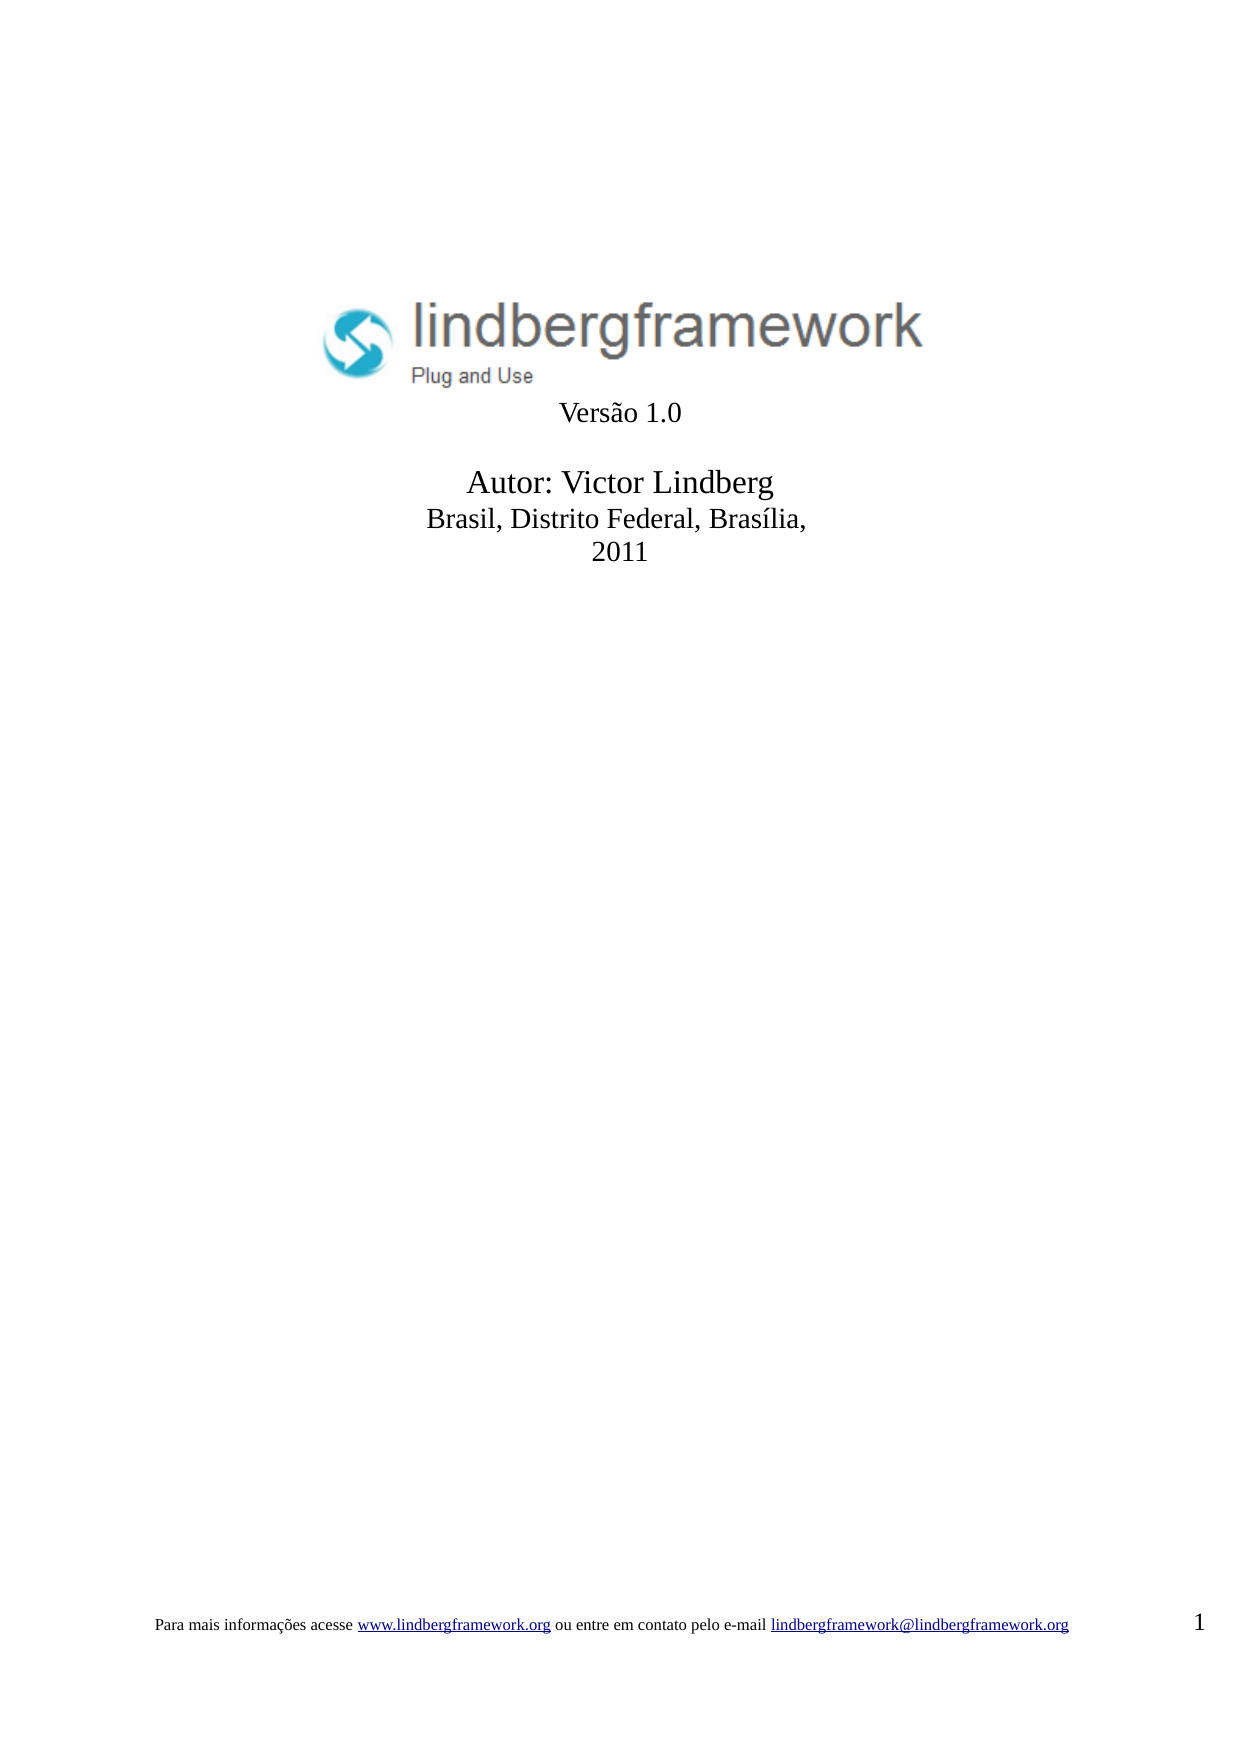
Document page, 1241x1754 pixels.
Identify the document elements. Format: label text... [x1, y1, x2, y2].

text 2011 [34, 534, 1206, 568]
text Versão 1.0 [34, 291, 1206, 429]
text Brasil, Distrito Federal, Brasília, [34, 501, 1206, 534]
picture [313, 290, 927, 396]
text Autor: Victor Lindberg [34, 462, 1206, 501]
